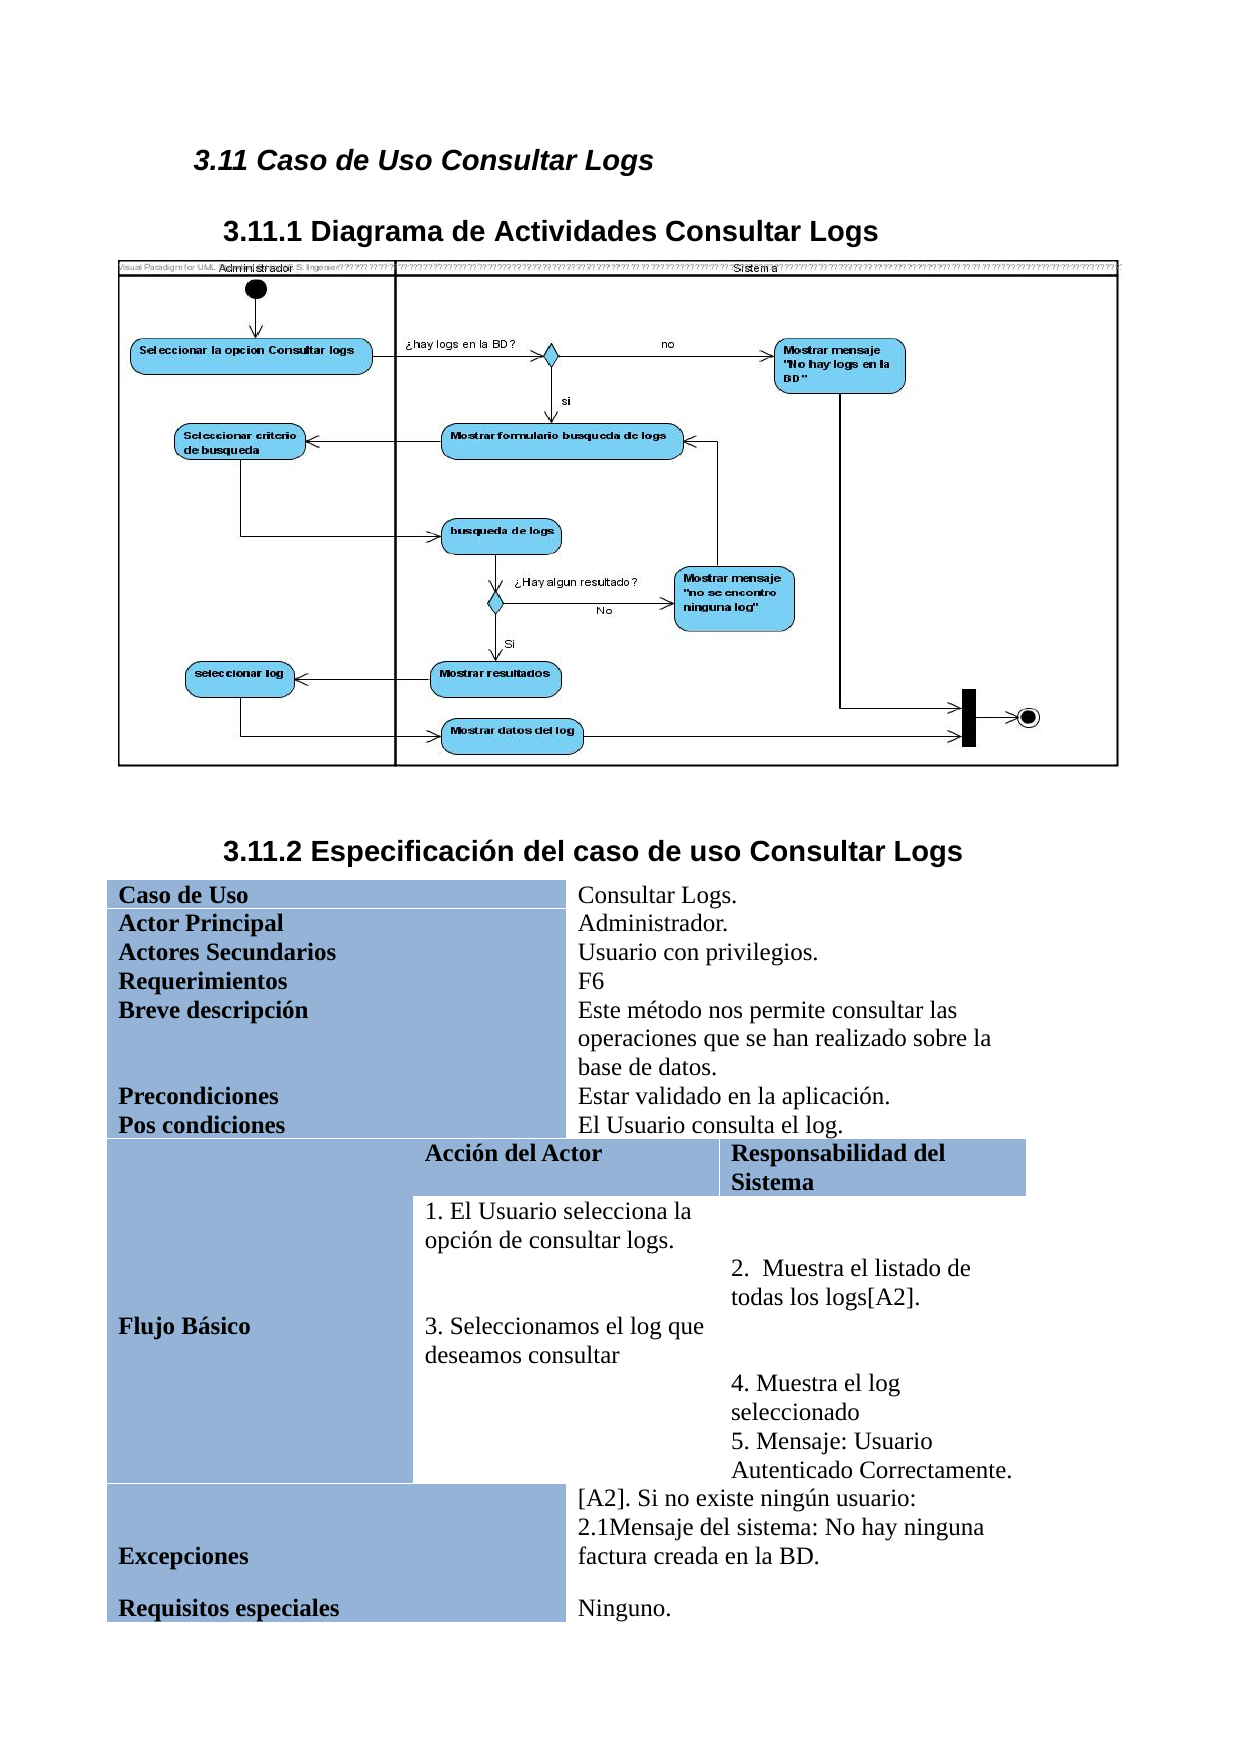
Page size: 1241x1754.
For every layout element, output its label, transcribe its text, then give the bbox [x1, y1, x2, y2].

table_cell Estar validado en la aplicación. [566, 1081, 1026, 1110]
table_cell [413, 1426, 719, 1483]
table_cell Usuario con privilegios. [566, 937, 1026, 966]
table_header Caso de Uso [107, 880, 566, 908]
table_cell [413, 1254, 719, 1311]
table_cell Administrador. [566, 909, 1026, 937]
subtitle Diagrama de Actividades Consultar Logs [215, 214, 1122, 248]
table_cell [413, 1369, 719, 1426]
table_cell Ninguno. [566, 1593, 1026, 1622]
table_cell 4. Muestra el log seleccionado [720, 1369, 1026, 1426]
table_header Acción del Actor [413, 1139, 719, 1196]
table_cell 1. El Usuario selecciona la opción de consultar logs. [413, 1196, 719, 1253]
table_header Responsabilidad del Sistema [720, 1139, 1026, 1196]
table_header Flujo Básico [107, 1139, 413, 1483]
table_cell 5. Mensaje: Usuario Autenticado Correctamente. [720, 1426, 1026, 1483]
table_cell 3. Seleccionamos el log que deseamos consultar [413, 1311, 719, 1368]
table_cell [720, 1311, 1026, 1368]
table_header [A2]. Si no existe ningún usuario: 2.1Mensaje del sistema: No hay ninguna factura creada en la BD. [566, 1484, 1026, 1593]
table_cell Actor Principal [107, 909, 566, 937]
table_cell Breve descripción [107, 995, 566, 1081]
picture [118, 260, 1122, 768]
subtitle Caso de Uso Consultar Logs [185, 143, 1122, 177]
table_cell El Usuario consulta el log. [566, 1110, 1026, 1138]
table_cell Pos condiciones [107, 1110, 566, 1138]
table_header Excepciones [107, 1484, 566, 1593]
table_cell 2. Muestra el listado de todas los logs[A2]. [720, 1254, 1026, 1311]
table_cell Requerimientos [107, 966, 566, 995]
table_cell Actores Secundarios [107, 937, 566, 966]
table_cell Requisitos especiales [107, 1593, 566, 1622]
table_cell F6 [566, 966, 1026, 995]
subtitle Especificación del caso de uso Consultar Logs [215, 834, 1122, 867]
table_cell Precondiciones [107, 1081, 566, 1110]
table_header Consultar Logs. [566, 880, 1026, 908]
table_cell [720, 1196, 1026, 1253]
table_cell Este método nos permite consultar las operaciones que se han realizado sobre la base de datos. [566, 995, 1026, 1081]
